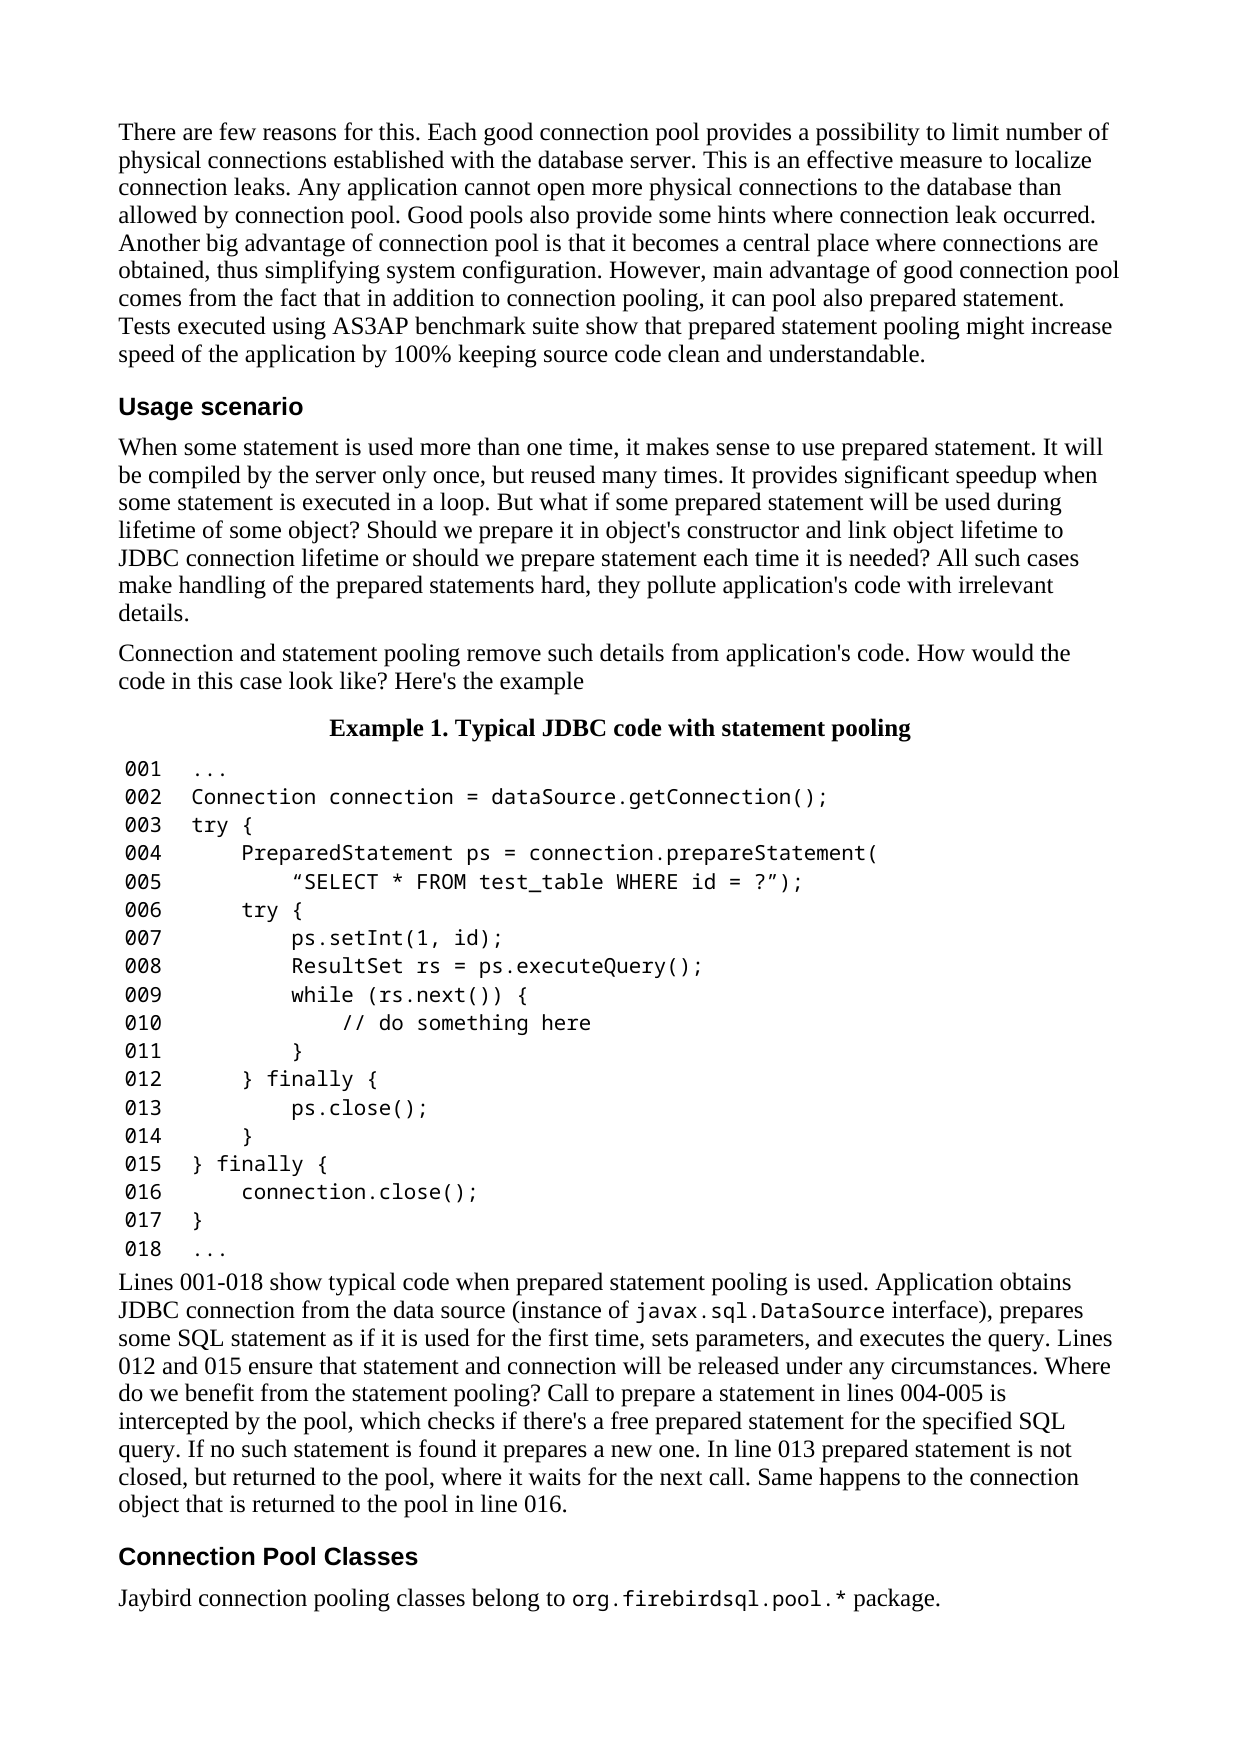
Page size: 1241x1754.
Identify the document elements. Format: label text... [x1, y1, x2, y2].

text There are few reasons for this. Each good connection pool provides a possibility to limit number of physical connections established with the database server. This is an effective measure to localize connection leaks. Any application cannot open more physical connections to the database than allowed by connection pool. Good pools also provide some hints where connection leak occurred. Another big advantage of connection pool is that it becomes a central place where connections are obtained, thus simplifying system configuration. However, main advantage of good connection pool comes from the fact that in addition to connection pooling, it can pool also prepared statement. Tests executed using AS3AP benchmark suite show that prepared statement pooling might increase speed of the application by 100% keeping source code clean and understandable. [118, 118, 1122, 367]
text Connection and statement pooling remove such details from application's code. How would the code in this case look like? Here's the example [118, 639, 1122, 695]
table_cell 001 002 003 004 005 006 007 008 009 010 011 012 013 014 015 016 017 018 [118, 748, 185, 1268]
text Lines 001-018 show typical code when prepared statement pooling is used. Application obtains JDBC connection from the data source (instance of javax.sql.DataSource interface), prepares some SQL statement as if it is used for the first time, sets parameters, and executes the query. Lines 012 and 015 ensure that statement and connection will be released under any circumstances. Where do we benefit from the statement pooling? Call to prepare a statement in lines 004-005 is intercepted by the pool, which checks if there's a free prepared statement for the specified SQL query. If no such statement is found it prepares a new one. In line 013 prepared statement is not closed, but returned to the pool, where it waits for the next call. Same happens to the connection object that is returned to the pool in line 016. [118, 1268, 1122, 1518]
subtitle Usage scenario [118, 392, 1122, 421]
table_cell ... Connection connection = dataSource.getConnection(); try { PreparedStatement ps = connection.prepareStatement( “SELECT * FROM test_table WHERE id = ?”); try { ps.setInt(1, id); ResultSet rs = ps.executeQuery(); while (rs.next()) { // do something here } } finally { ps.close(); } } finally { connection.close(); } ... [185, 748, 1122, 1268]
text When some statement is used more than one time, it makes sense to use prepared statement. It will be compiled by the server only once, but reused many times. It provides significant speedup when some statement is executed in a loop. But what if some prepared statement will be used during lifetime of some object? Should we prepare it in object's constructor and link object lifetime to JDBC connection lifetime or should we prepare statement each time it is needed? All such cases make handling of the prepared statements hard, they pollute application's code with irrelevant details. [118, 433, 1122, 627]
table_header Example 1. Typical JDBC code with statement pooling [118, 708, 1122, 748]
subtitle Connection Pool Classes [118, 1543, 1122, 1571]
text Jaybird connection pooling classes belong to org.firebirdsql.pool.* package. [118, 1584, 1122, 1612]
